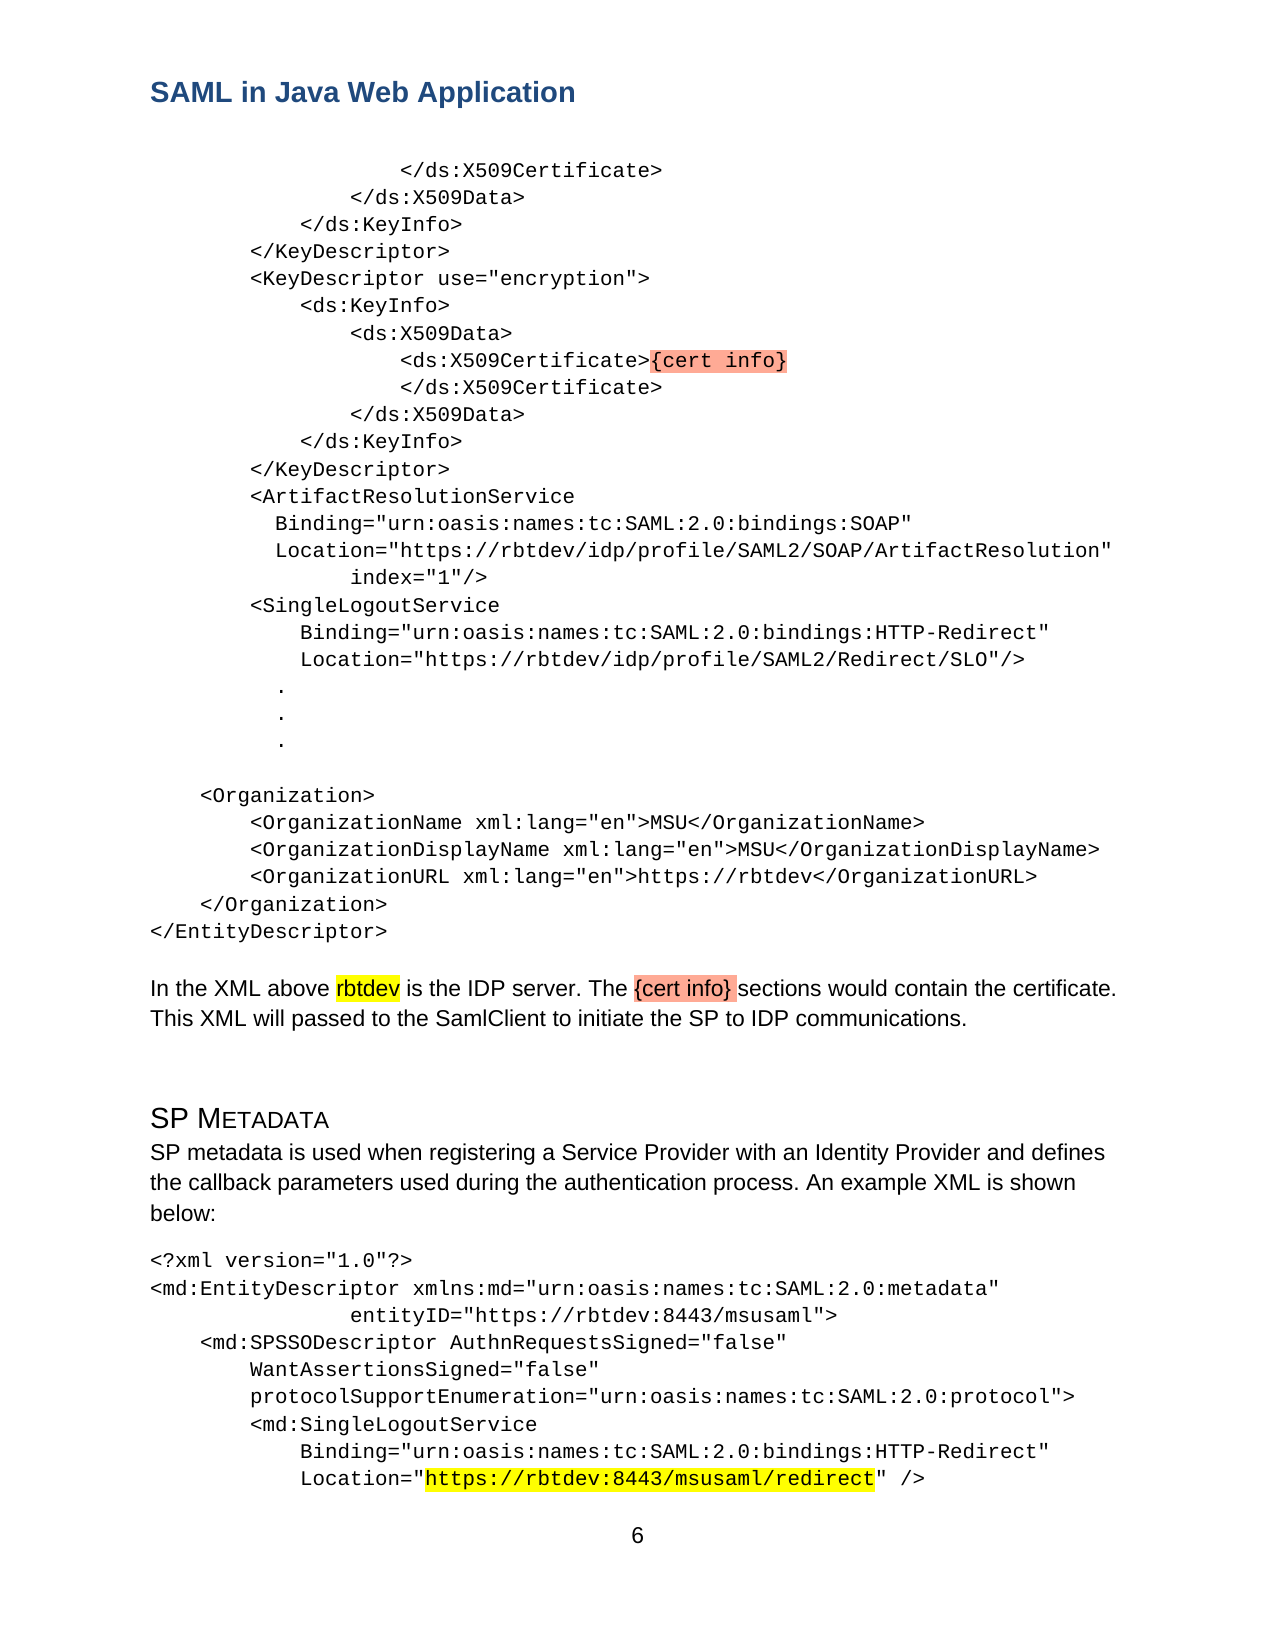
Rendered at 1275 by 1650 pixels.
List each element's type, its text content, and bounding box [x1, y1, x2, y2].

text WantAssertionsSigned="false" [150, 1359, 1125, 1383]
text </ds:X509Data> [150, 404, 1125, 428]
text SP metadata is used when registering a Service Provider with an Identity Provider and defines the callback parameters used during the authentication process. An example XML is shown below: [150, 1139, 1125, 1226]
text <KeyDescriptor use="encryption"> [150, 268, 1125, 292]
text <md:SPSSODescriptor AuthnRequestsSigned="false" [150, 1332, 1125, 1356]
text Location="https://rbtdev/idp/profile/SAML2/SOAP/ArtifactResolution" [150, 540, 1125, 564]
text Binding="urn:oasis:names:tc:SAML:2.0:bindings:HTTP-Redirect" [150, 622, 1125, 645]
text <OrganizationName xml:lang="en">MSU</OrganizationName> [150, 812, 1125, 836]
text </ds:X509Certificate> [150, 159, 1125, 183]
text <OrganizationURL xml:lang="en">https://rbtdev</OrganizationURL> [150, 866, 1125, 890]
text <SingleLogoutService [150, 594, 1125, 618]
text protocolSupportEnumeration="urn:oasis:names:tc:SAML:2.0:protocol"> [150, 1386, 1125, 1410]
text In the XML above rbtdev is the IDP server. The {cert info} sections would contain the certificate. This XML will passed to the SamlClient to initiate the SP to IDP communications. [150, 975, 1125, 1032]
text <OrganizationDisplayName xml:lang="en">MSU</OrganizationDisplayName> [150, 839, 1125, 863]
text Binding="urn:oasis:names:tc:SAML:2.0:bindings:SOAP" [150, 513, 1125, 537]
text <ds:X509Certificate>{cert info} [150, 350, 1125, 373]
text . [150, 676, 1125, 700]
text <?xml version="1.0"?> [150, 1251, 1125, 1274]
text </ds:X509Certificate> [150, 377, 1125, 401]
text <md:EntityDescriptor xmlns:md="urn:oasis:names:tc:SAML:2.0:metadata" [150, 1278, 1125, 1301]
text <Organization> [150, 785, 1125, 808]
text </EntityDescriptor> [150, 921, 1125, 944]
text Location="https://rbtdev/idp/profile/SAML2/Redirect/SLO"/> [150, 649, 1125, 673]
text <ds:X509Data> [150, 323, 1125, 346]
text entityID="https://rbtdev:8443/msusaml"> [150, 1305, 1125, 1328]
text . [150, 731, 1125, 754]
text </KeyDescriptor> [150, 459, 1125, 482]
text Location="https://rbtdev:8443/msusaml/redirect" /> [150, 1468, 1125, 1492]
text <ArtifactResolutionService [150, 486, 1125, 509]
text . [150, 703, 1125, 727]
text </ds:KeyInfo> [150, 431, 1125, 455]
text <ds:KeyInfo> [150, 296, 1125, 319]
text </Organization> [150, 894, 1125, 917]
text Binding="urn:oasis:names:tc:SAML:2.0:bindings:HTTP-Redirect" [150, 1441, 1125, 1464]
subtitle SP Metadata [150, 1101, 1125, 1135]
text </KeyDescriptor> [150, 241, 1125, 265]
text </ds:X509Data> [150, 187, 1125, 210]
text <md:SingleLogoutService [150, 1414, 1125, 1437]
text index="1"/> [150, 567, 1125, 591]
text </ds:KeyInfo> [150, 214, 1125, 238]
